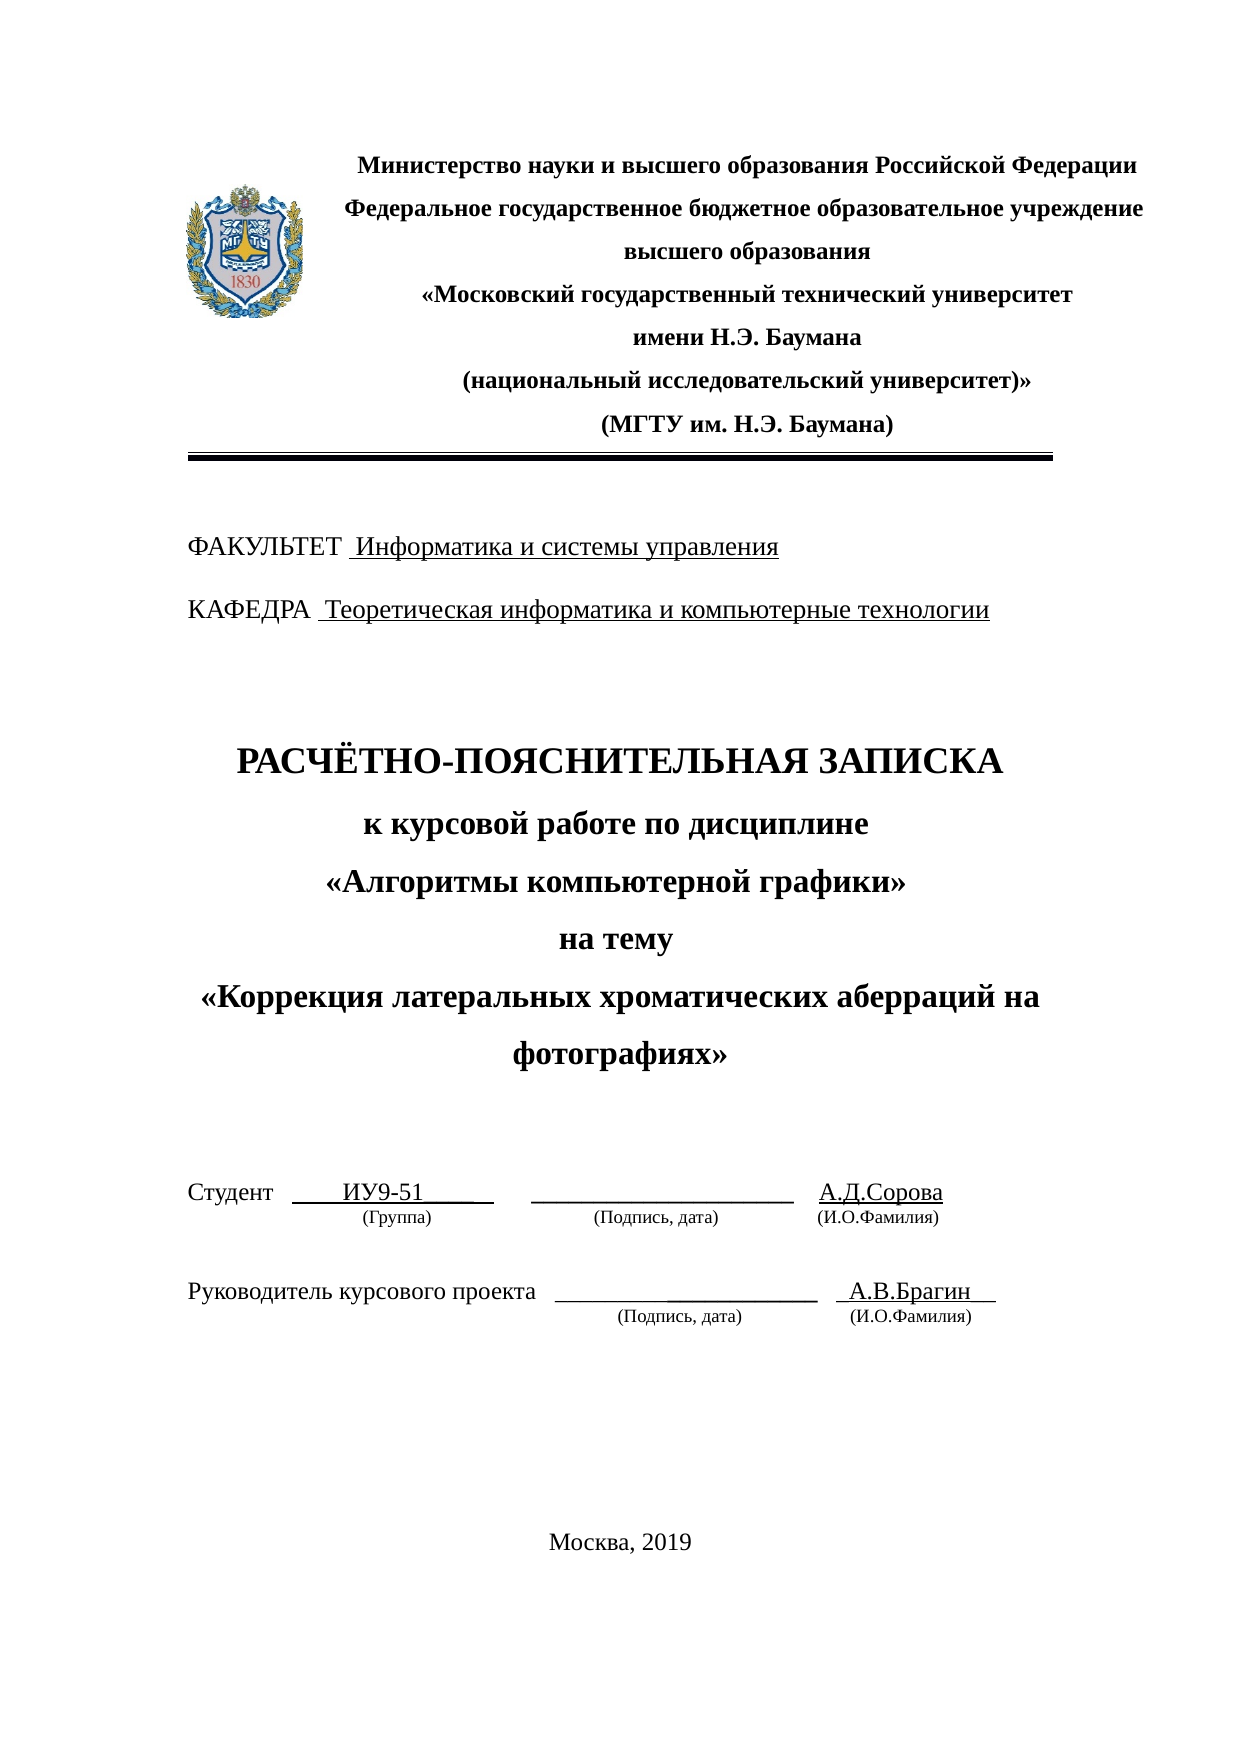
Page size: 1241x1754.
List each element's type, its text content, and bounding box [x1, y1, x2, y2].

text Руководитель курсового проекта _____________________ _А.В.Брагин__ [187, 1276, 1053, 1304]
text (Группа) (Подпись, дата) (И.О.Фамилия) [319, 1206, 1053, 1228]
text к курсовой работе по дисциплине [187, 803, 1053, 842]
text Студент ____ИУ9-51____ _____________________ А.Д.Сорова [187, 1177, 1053, 1206]
text Москва, 2019 [187, 1527, 1053, 1556]
text РАСЧЁТНО-ПОЯСНИТЕЛЬНАЯ ЗАПИСКА [187, 739, 1053, 782]
text «Коррекция латеральных хроматических аберраций на фотографиях» [187, 976, 1053, 1072]
picture [194, 184, 306, 321]
table_header [176, 150, 321, 437]
text (Подпись, дата) (И.О.Фамилия) [231, 1304, 994, 1326]
text ФАКУЛЬТЕТ Информатика и системы управления [187, 530, 1053, 562]
table_header Министерство науки и высшего образования Российской Федерации Федеральное государственное бюджетное образовательное учреждение высшего образования «Московский государственный технический университет имени Н.Э. Баумана (национальный исследовательский университет)» (МГТУ им. Н.Э. Баумана) [321, 150, 1173, 437]
text «Алгоритмы компьютерной графики» [187, 861, 1053, 899]
text на тему [187, 918, 1053, 957]
text КАФЕДРА Теоретическая информатика и компьютерные технологии [187, 593, 1053, 624]
